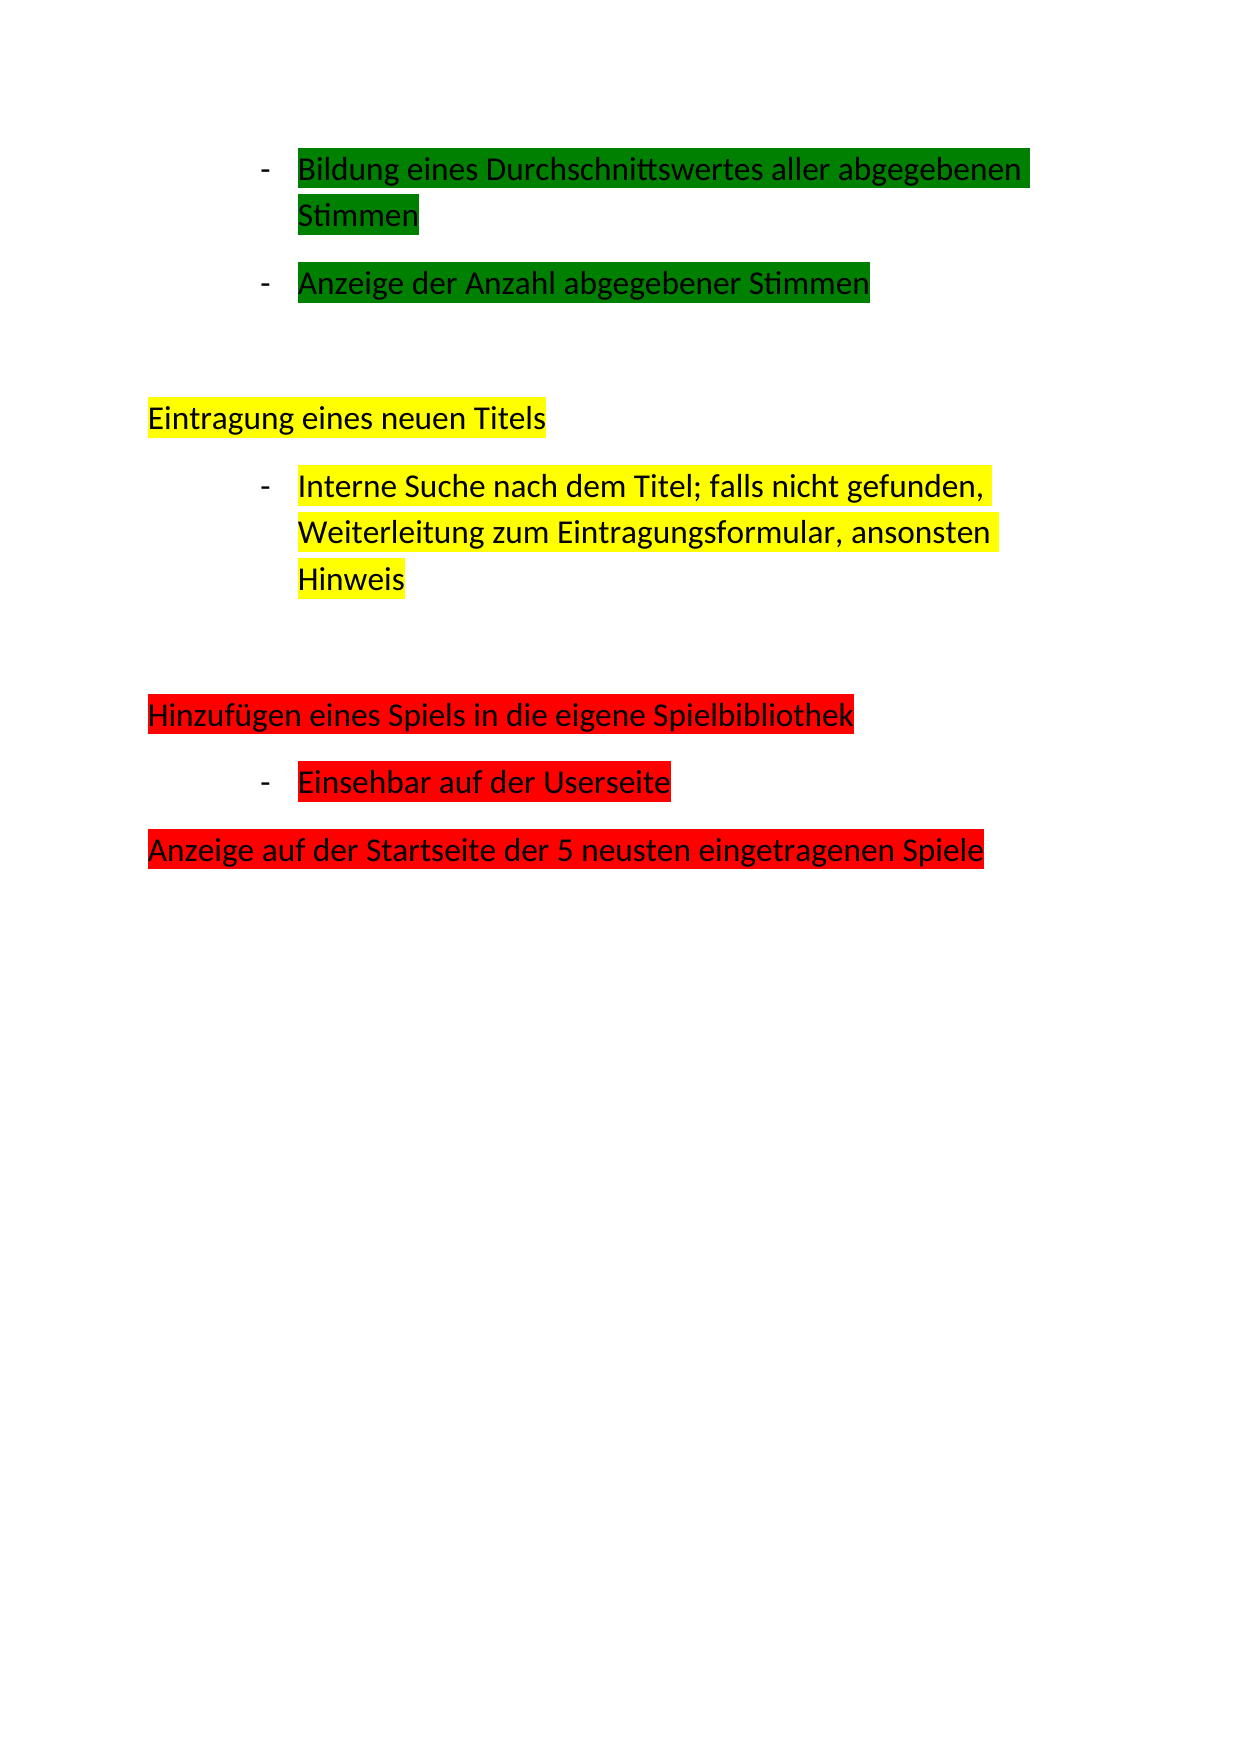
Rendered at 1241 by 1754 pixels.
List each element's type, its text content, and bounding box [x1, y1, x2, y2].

list Bildung eines Durchschnittswertes aller abgegebenen Stimmen [260, 148, 1093, 235]
text Hinzufügen eines Spiels in die eigene Spielbibliothek [148, 693, 1093, 734]
list Interne Suche nach dem Titel; falls nicht gefunden, Weiterleitung zum Eintragungsformular, ansonsten Hinweis [260, 465, 1093, 599]
list Anzeige auf der Startseite der 5 neusten eingetragenen Spiele [148, 829, 1093, 869]
list Anzeige der Anzahl abgegebener Stimmen [260, 262, 1093, 303]
list Einsehbar auf der Userseite [260, 761, 1093, 802]
text Eintragung eines neuen Titels [148, 397, 1093, 438]
